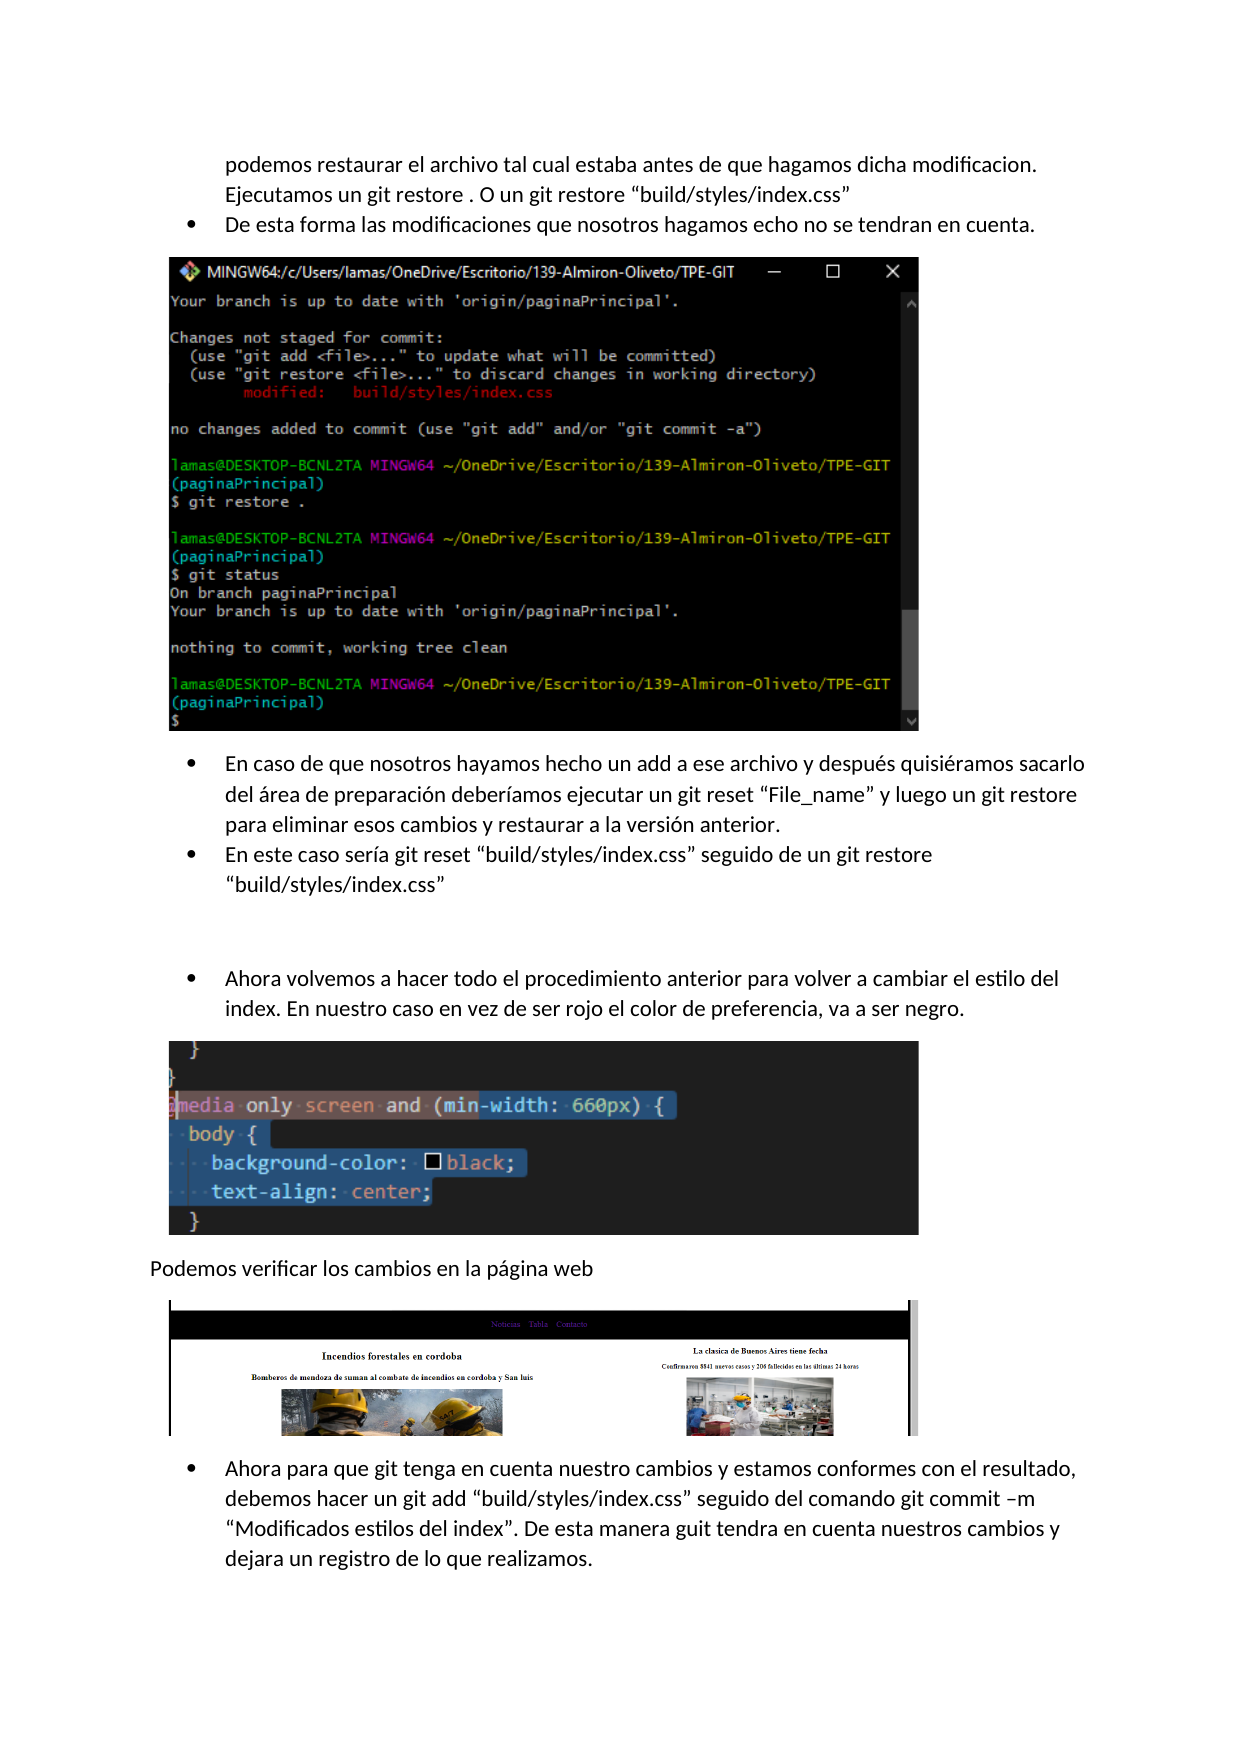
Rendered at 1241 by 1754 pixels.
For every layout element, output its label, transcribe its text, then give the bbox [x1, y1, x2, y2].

text Podemos verificar los cambios en la página web [150, 1254, 1090, 1282]
list En caso de que nosotros hayamos hecho un add a ese archivo y después quisiéramos sacarlo del área de preparación deberíamos ejecutar un git reset “File_name” y luego un git restore para eliminar esos cambios y restaurar a la versión anterior. [187, 749, 1090, 838]
picture [168, 1300, 919, 1436]
list Ahora para que git tenga en cuenta nuestro cambios y estamos conformes con el resultado, debemos hacer un git add “build/styles/index.css” seguido del comando git commit –m “Modificados estilos del index”. De esta manera guit tendra en cuenta nuestros cambios y dejara un registro de lo que realizamos. [187, 1454, 1090, 1573]
picture [168, 257, 919, 731]
list En este caso sería git reset “build/styles/index.css” seguido de un git restore “build/styles/index.css” [187, 840, 1090, 898]
picture [168, 1041, 919, 1235]
list podemos restaurar el archivo tal cual estaba antes de que hagamos dicha modificacion. Ejecutamos un git restore . O un git restore “build/styles/index.css” [187, 150, 1090, 208]
list De esta forma las modificaciones que nosotros hagamos echo no se tendran en cuenta. [187, 210, 1090, 238]
list Ahora volvemos a hacer todo el procedimiento anterior para volver a cambiar el estilo del index. En nuestro caso en vez de ser rojo el color de preferencia, va a ser negro. [187, 964, 1090, 1022]
